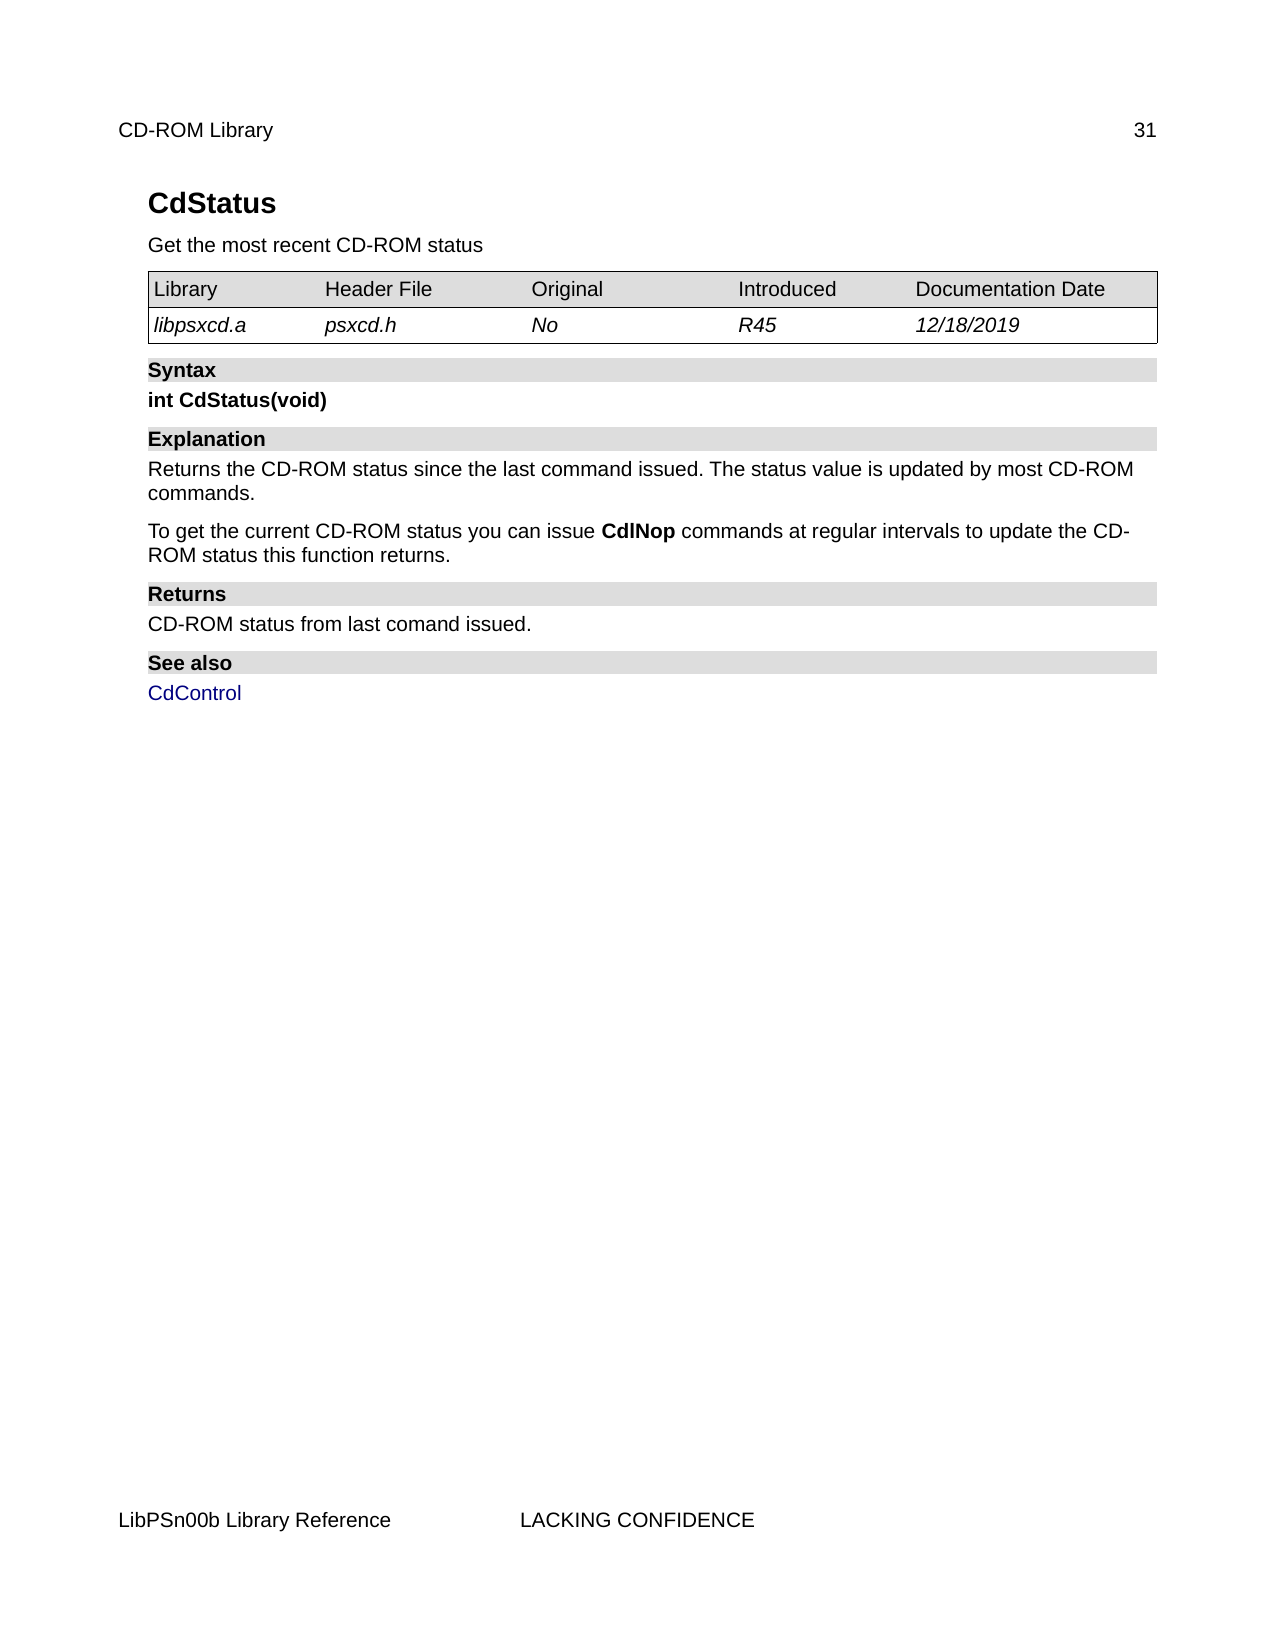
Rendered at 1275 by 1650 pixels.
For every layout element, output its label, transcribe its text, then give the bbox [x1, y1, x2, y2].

text Library Header File Original Introduced Documentation Date [149, 272, 1157, 307]
text int CdStatus(void) [148, 388, 1157, 412]
subtitle See also [148, 651, 1157, 674]
text libpsxcd.a psxcd.h No R45 12/18/2019 [149, 308, 1157, 343]
subtitle Explanation [148, 427, 1157, 451]
text To get the current CD-ROM status you can issue CdlNop commands at regular intervals to update the CD-ROM status this function returns. [148, 519, 1157, 567]
subtitle CdStatus [148, 186, 1157, 220]
subtitle Syntax [148, 358, 1157, 382]
subtitle Returns [148, 582, 1157, 606]
text CdControl [148, 680, 1157, 704]
text Returns the CD-ROM status since the last command issued. The status value is updated by most CD-ROM commands. [148, 456, 1157, 504]
text CD-ROM status from last comand issued. [148, 612, 1157, 636]
text Get the most recent CD-ROM status [148, 232, 1157, 256]
